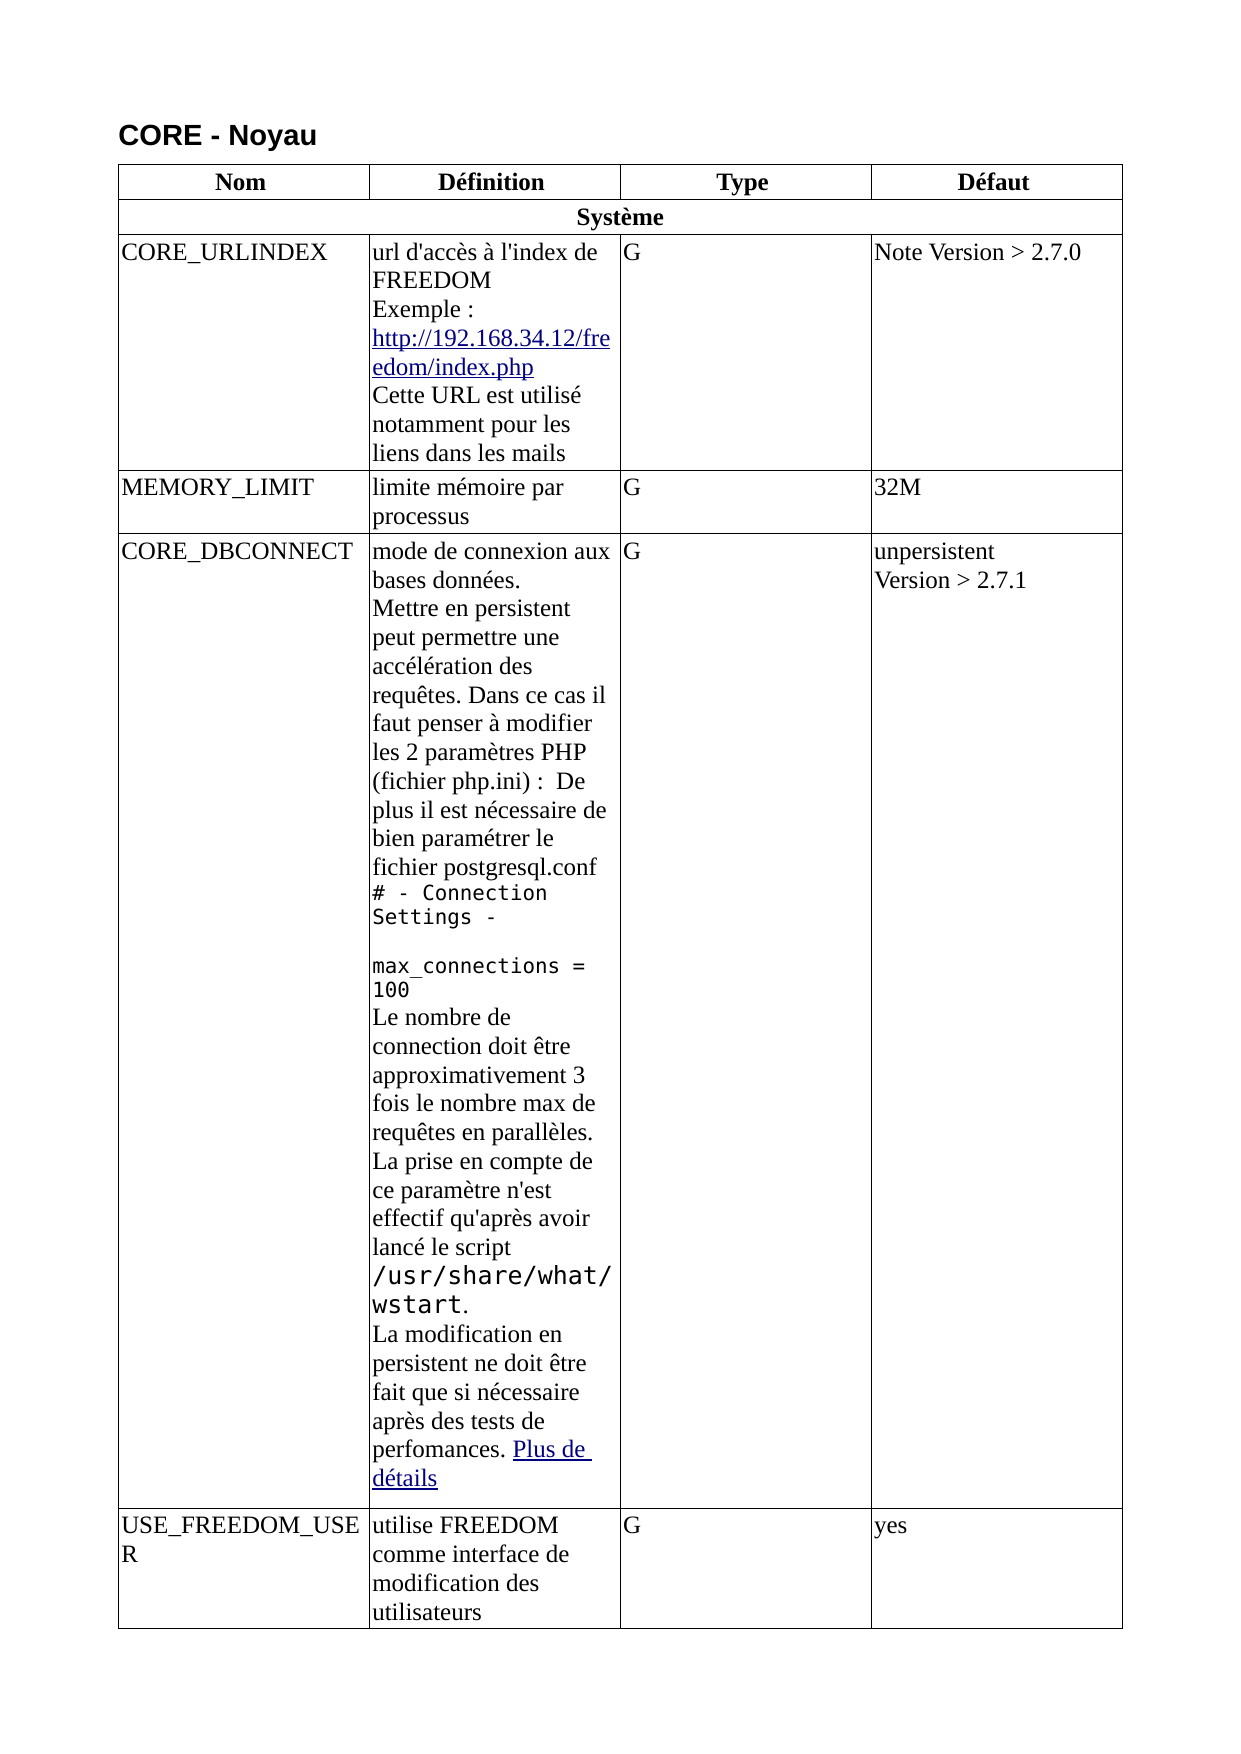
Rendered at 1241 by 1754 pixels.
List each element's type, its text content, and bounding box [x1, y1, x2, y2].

table_cell url d'accès à l'index de FREEDOM Exemple : http://192.168.34.12/freedom/index.php Cette URL est utilisé notamment pour les liens dans les mails [370, 235, 620, 469]
table_cell G [621, 1509, 871, 1628]
table_cell utilise FREEDOM comme interface de modification des utilisateurs [370, 1509, 620, 1628]
table_header Défaut [872, 165, 1122, 199]
subtitle CORE - Noyau [118, 118, 1122, 152]
table_cell 32M [872, 471, 1122, 533]
table_cell Système [119, 200, 1122, 233]
table_cell G [621, 471, 871, 533]
table_cell G [621, 235, 871, 469]
table_cell yes [872, 1509, 1122, 1628]
table_cell CORE_URLINDEX [119, 235, 369, 469]
table_header Définition [370, 165, 620, 199]
table_cell unpersistent Version > 2.7.1 [872, 534, 1122, 1507]
table_cell mode de connexion aux bases données. Mettre en persistent peut permettre une accélération des requêtes. Dans ce cas il faut penser à modifier les 2 paramètres PHP (fichier php.ini) : De plus il est nécessaire de bien paramétrer le fichier postgresql.conf # - Connection Settings - max_connections = 100 Le nombre de connection doit être approximativement 3 fois le nombre max de requêtes en parallèles. La prise en compte de ce paramètre n'est effectif qu'après avoir lancé le script /usr/share/what/wstart. La modification en persistent ne doit être fait que si nécessaire après des tests de perfomances. Plus de détails [370, 534, 620, 1507]
table_cell Note Version > 2.7.0 [872, 235, 1122, 469]
table_header Type [621, 165, 871, 199]
table_header Nom [119, 165, 369, 199]
table_cell limite mémoire par processus [370, 471, 620, 533]
table_cell CORE_DBCONNECT [119, 534, 369, 1507]
table_cell G [621, 534, 871, 1507]
table_cell USE_FREEDOM_USER [119, 1509, 369, 1628]
table_cell MEMORY_LIMIT [119, 471, 369, 533]
